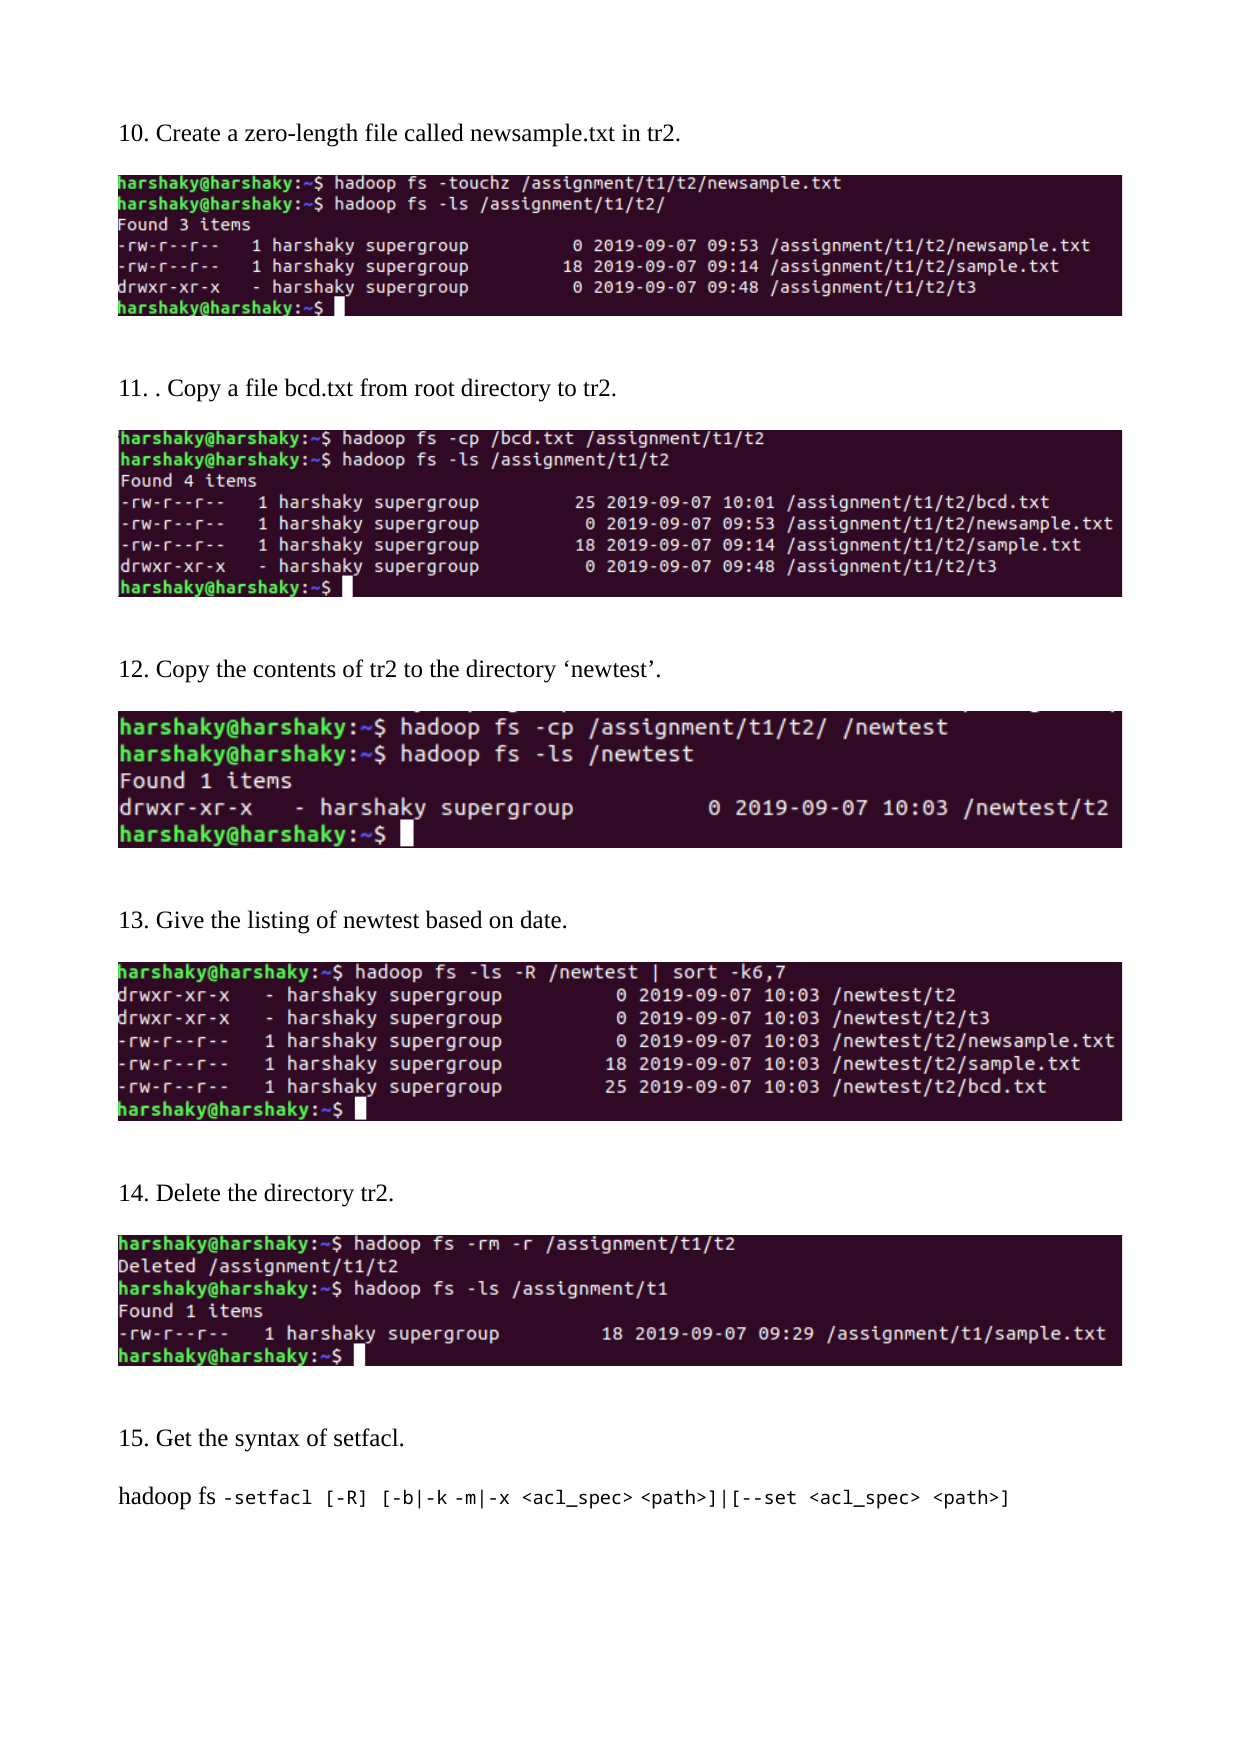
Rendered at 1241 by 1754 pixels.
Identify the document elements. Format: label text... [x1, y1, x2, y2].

picture [118, 1235, 1123, 1366]
text 13. Give the listing of newtest based on date. [118, 905, 1122, 934]
text 14. Delete the directory tr2. [118, 1178, 1122, 1206]
picture [118, 430, 1123, 597]
picture [118, 711, 1123, 848]
text 12. Copy the contents of tr2 to the directory ‘newtest’. [118, 654, 1122, 682]
text hadoop fs -setfacl [-R] [-b|-k -m|-x <acl_spec> <path>]|[--set <acl_spec> <path>] [118, 1481, 1122, 1510]
text 11. . Copy a file bcd.txt from root directory to tr2. [118, 373, 1122, 402]
text 15. Get the syntax of setfacl. [118, 1423, 1122, 1452]
picture [118, 962, 1123, 1121]
text 10. Create a zero-length file called newsample.txt in tr2. [118, 118, 1122, 147]
picture [118, 175, 1123, 316]
